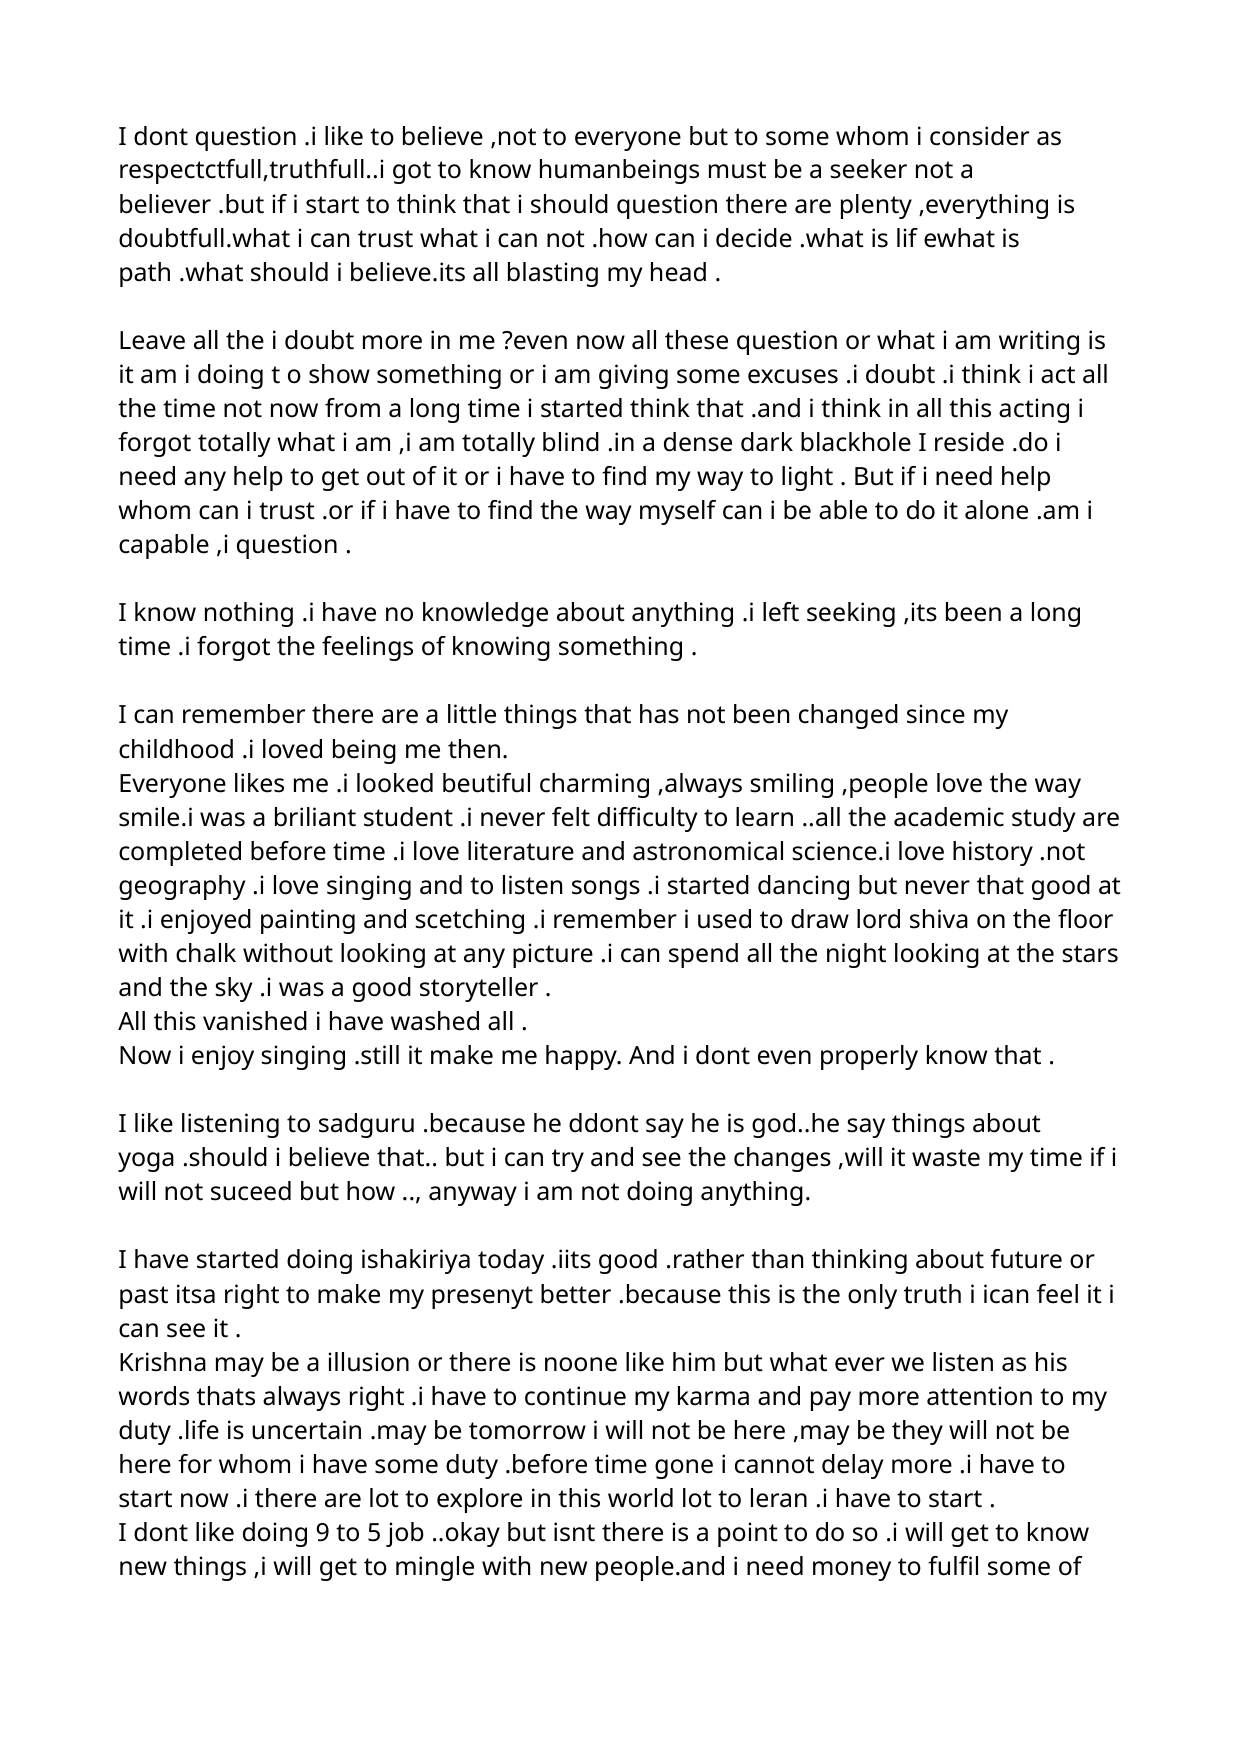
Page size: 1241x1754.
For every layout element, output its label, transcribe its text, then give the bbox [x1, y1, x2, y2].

text Now i enjoy singing .still it make me happy. And i dont even properly know that . [118, 1038, 1122, 1072]
text I can remember there are a little things that has not been changed since my childhood .i loved being me then. [118, 697, 1122, 765]
text I dont question .i like to believe ,not to everyone but to some whom i consider as respectctfull,truthfull..i got to know humanbeings must be a seeker not a believer .but if i start to think that i should question there are plenty ,everything is doubtfull.what i can trust what i can not .how can i decide .what is lif ewhat is path .what should i believe.its all blasting my head . [118, 118, 1122, 288]
text Krishna may be a illusion or there is noone like him but what ever we listen as his words thats always right .i have to continue my karma and pay more attention to my duty .life is uncertain .may be tomorrow i will not be here ,may be they will not be here for whom i have some duty .before time gone i cannot delay more .i have to start now .i there are lot to explore in this world lot to leran .i have to start . [118, 1344, 1122, 1515]
text Leave all the i doubt more in me ?even now all these question or what i am writing is it am i doing t o show something or i am giving some excuses .i doubt .i think i act all the time not now from a long time i started think that .and i think in all this acting i forgot totally what i am ,i am totally blind .in a dense dark blackhole I reside .do i need any help to get out of it or i have to find my way to light . But if i need help whom can i trust .or if i have to find the way myself can i be able to do it alone .am i capable ,i question . [118, 322, 1122, 561]
text I have started doing ishakiriya today .iits good .rather than thinking about future or past itsa right to make my presenyt better .because this is the only truth i ican feel it i can see it . [118, 1242, 1122, 1344]
text Everyone likes me .i looked beutiful charming ,always smiling ,people love the way smile.i was a briliant student .i never felt difficulty to learn ..all the academic study are completed before time .i love literature and astronomical science.i love history .not geography .i love singing and to listen songs .i started dancing but never that good at it .i enjoyed painting and scetching .i remember i used to draw lord shiva on the floor with chalk without looking at any picture .i can spend all the night looking at the stars and the sky .i was a good storyteller . [118, 765, 1122, 1004]
text All this vanished i have washed all . [118, 1004, 1122, 1038]
text I dont like doing 9 to 5 job ..okay but isnt there is a point to do so .i will get to know new things ,i will get to mingle with new people.and i need money to fulfil some of [118, 1515, 1122, 1583]
text I like listening to sadguru .because he ddont say he is god..he say things about yoga .should i believe that.. but i can try and see the changes ,will it waste my time if i will not suceed but how .., anyway i am not doing anything. [118, 1106, 1122, 1208]
text I know nothing .i have no knowledge about anything .i left seeking ,its been a long time .i forgot the feelings of knowing something . [118, 595, 1122, 663]
